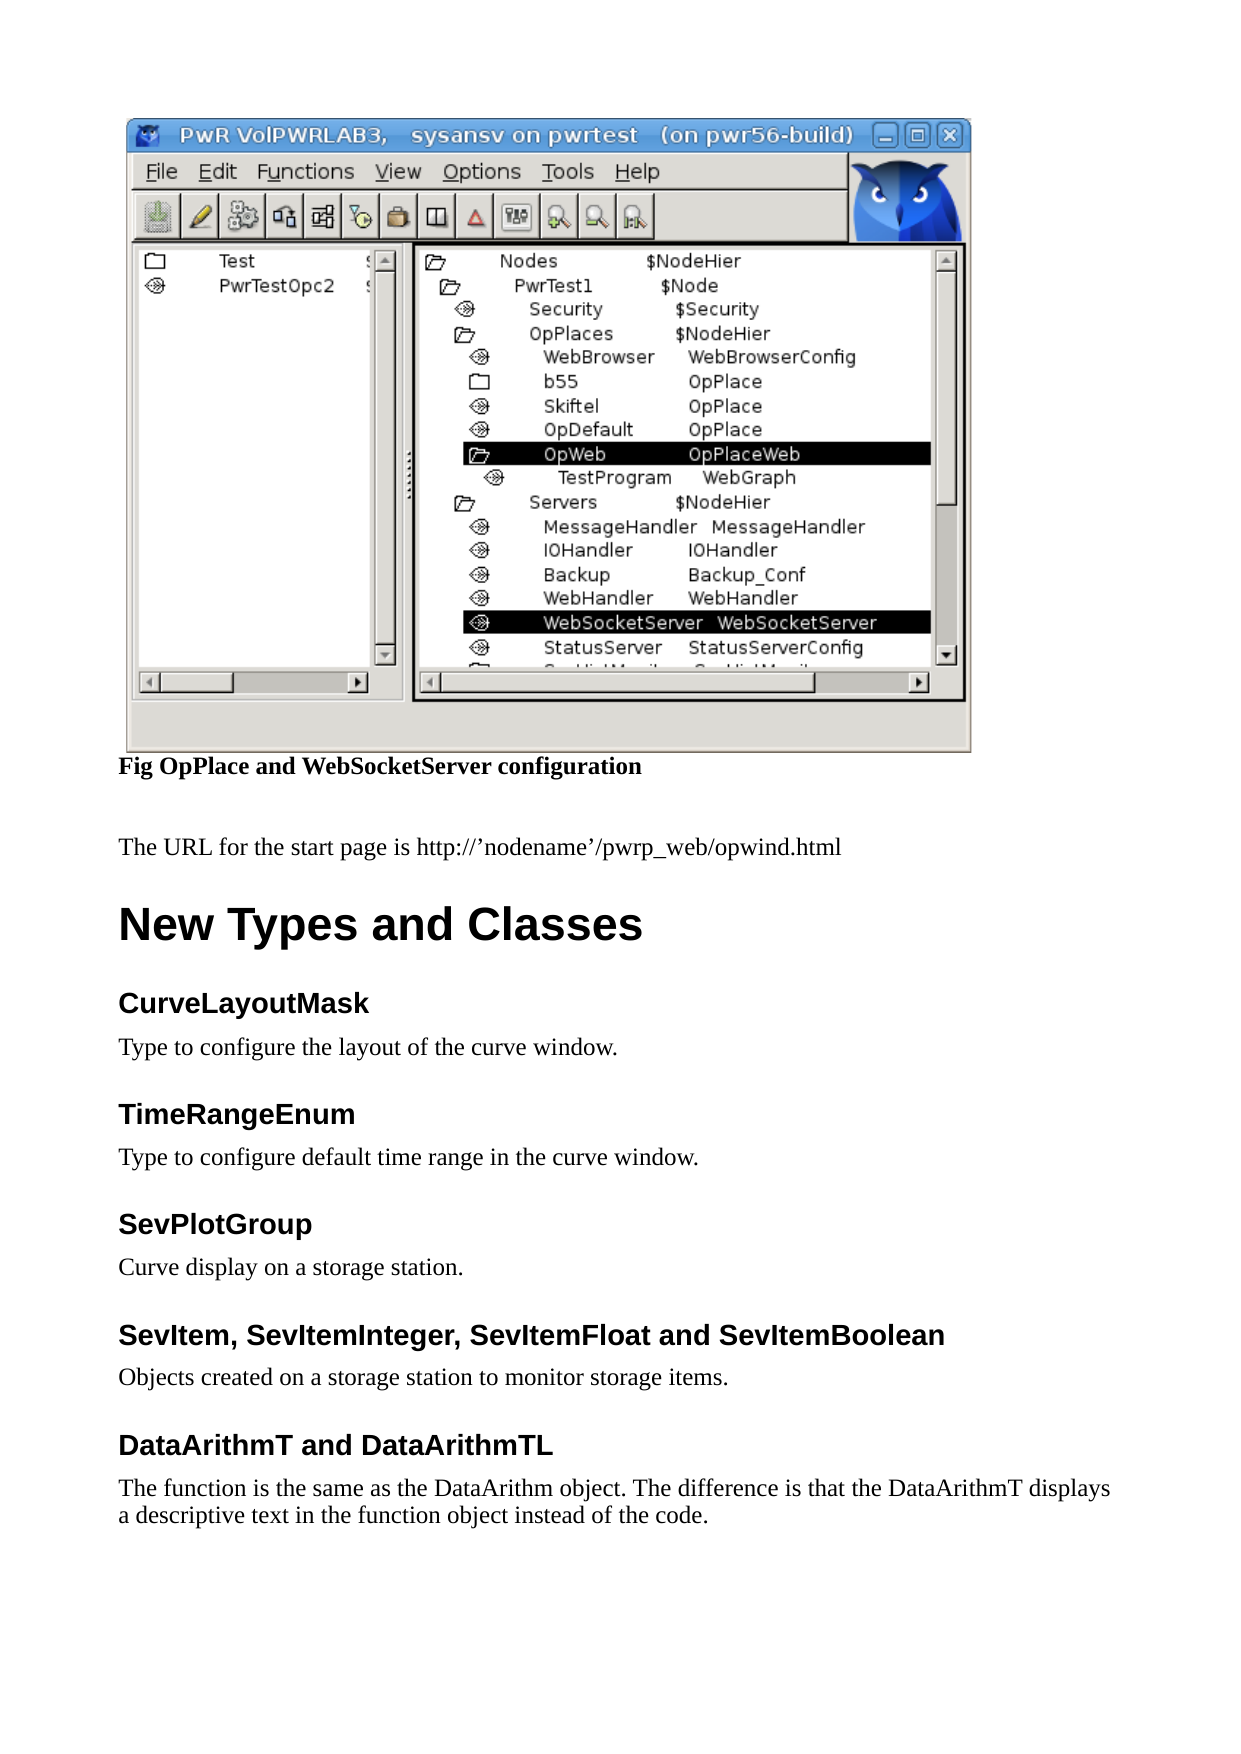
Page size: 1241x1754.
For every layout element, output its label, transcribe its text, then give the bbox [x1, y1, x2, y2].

text Type to configure the layout of the curve window. [118, 1033, 1122, 1060]
subtitle TimeRangeEnum [118, 1098, 1122, 1130]
text Curve display on a storage station. [118, 1253, 1122, 1281]
text Type to configure default time range in the curve window. [118, 1143, 1122, 1171]
subtitle New Types and Classes [118, 898, 1122, 950]
text Objects created on a storage station to monitor storage items. [118, 1363, 1122, 1391]
text The URL for the start page is http://’nodename’/pwrp_web/opwind.html [118, 833, 1122, 860]
text Fig OpPlace and WebSocketServer configuration [118, 118, 1122, 780]
text The function is the same as the DataArithm object. The difference is that the DataArithmT displays a descriptive text in the function object instead of the code. [118, 1474, 1122, 1529]
subtitle SevItem, SevItemInteger, SevItemFloat and SevItemBoolean [118, 1318, 1122, 1351]
picture [126, 118, 972, 753]
subtitle CurveLayoutMask [118, 987, 1122, 1020]
subtitle DataArithmT and DataArithmTL [118, 1429, 1122, 1461]
subtitle SevPlotGroup [118, 1208, 1122, 1241]
